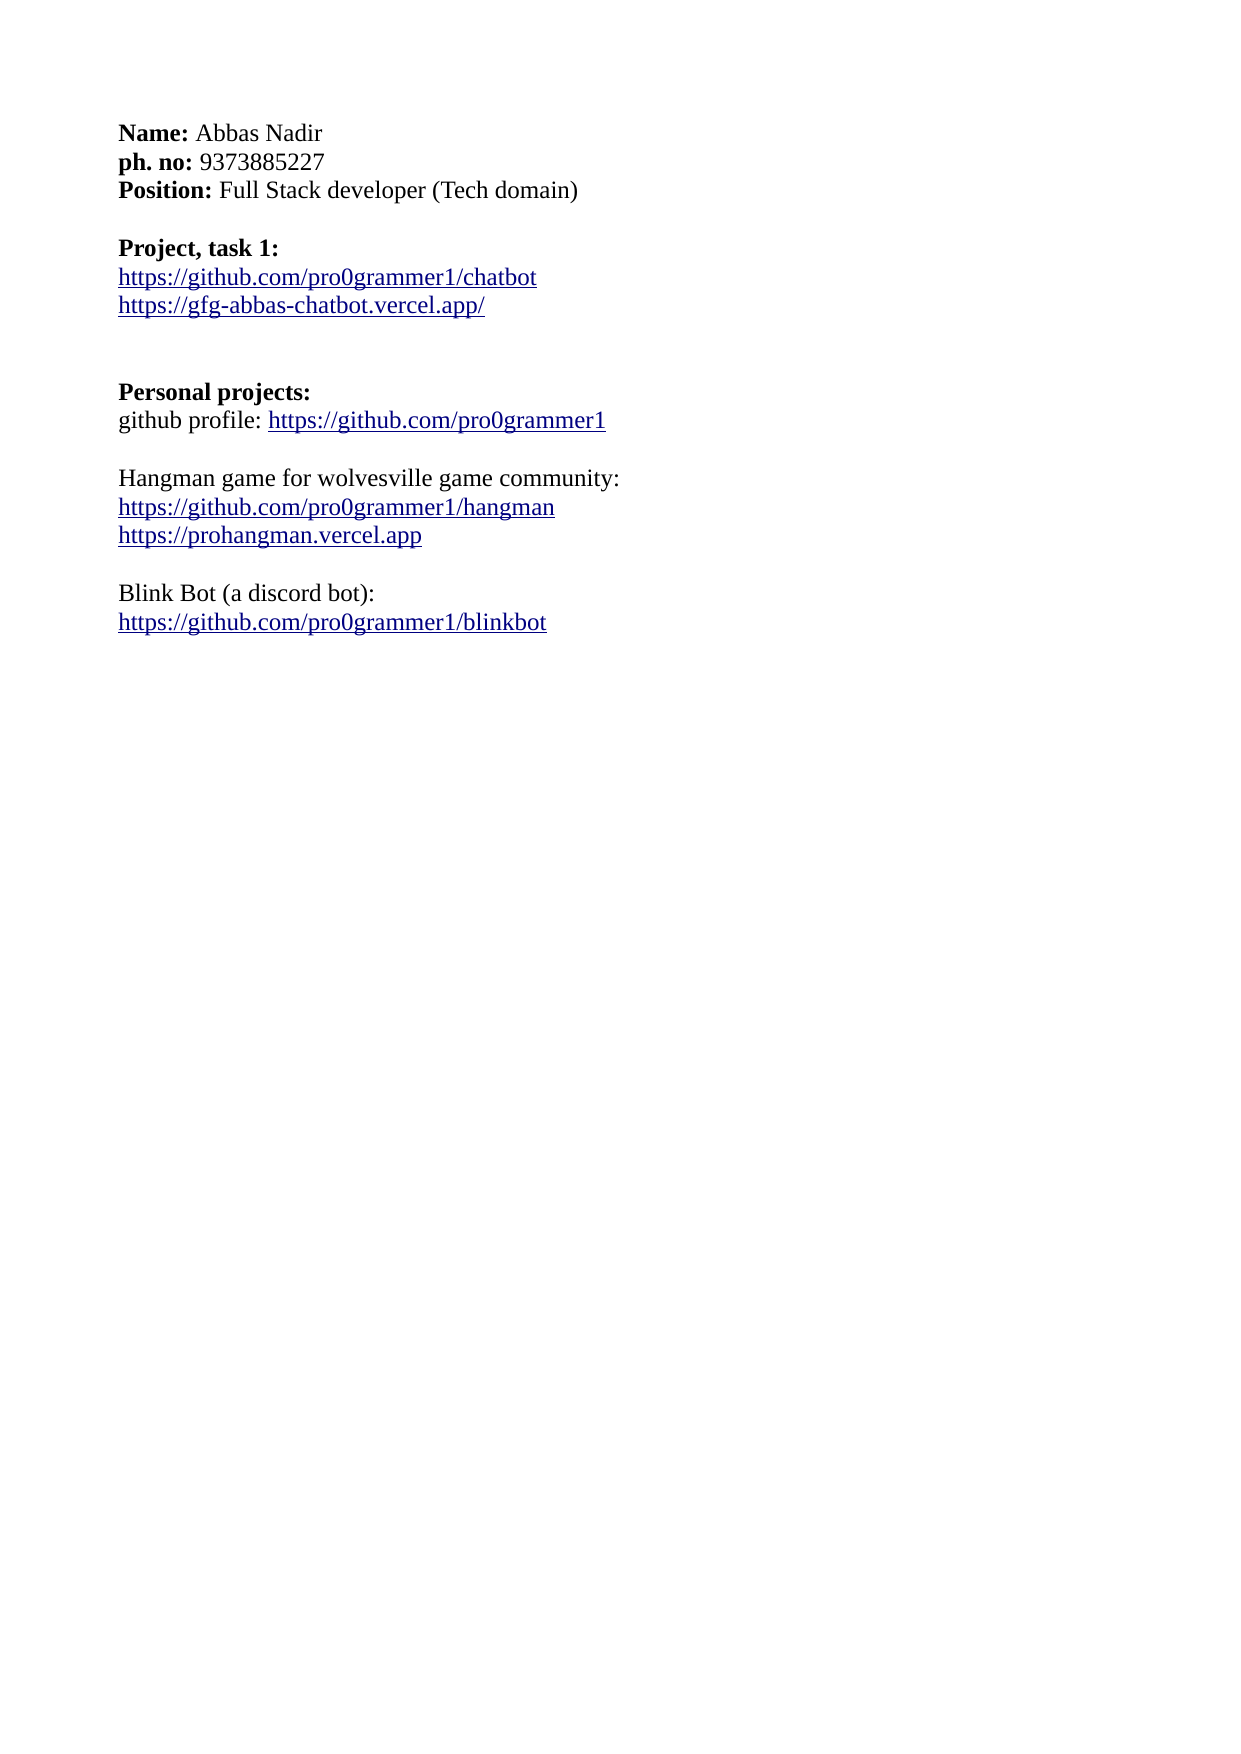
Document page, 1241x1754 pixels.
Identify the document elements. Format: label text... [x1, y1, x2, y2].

text Hangman game for wolvesville game community: [118, 463, 1122, 492]
text Personal projects: github profile: https://github.com/pro0grammer1 [118, 377, 1122, 434]
text https://prohangman.vercel.app [118, 521, 1122, 549]
text https://github.com/pro0grammer1/chatbot [118, 262, 1122, 291]
text Position: Full Stack developer (Tech domain) [118, 176, 1122, 204]
text https://gfg-abbas-chatbot.vercel.app/ [118, 291, 1122, 319]
text Project, task 1: [118, 233, 1122, 262]
text https://github.com/pro0grammer1/hangman [118, 492, 1122, 521]
text ph. no: 9373885227 [118, 147, 1122, 176]
text Blink Bot (a discord bot): https://github.com/pro0grammer1/blinkbot [118, 578, 1122, 636]
text Name: Abbas Nadir [118, 118, 1122, 147]
